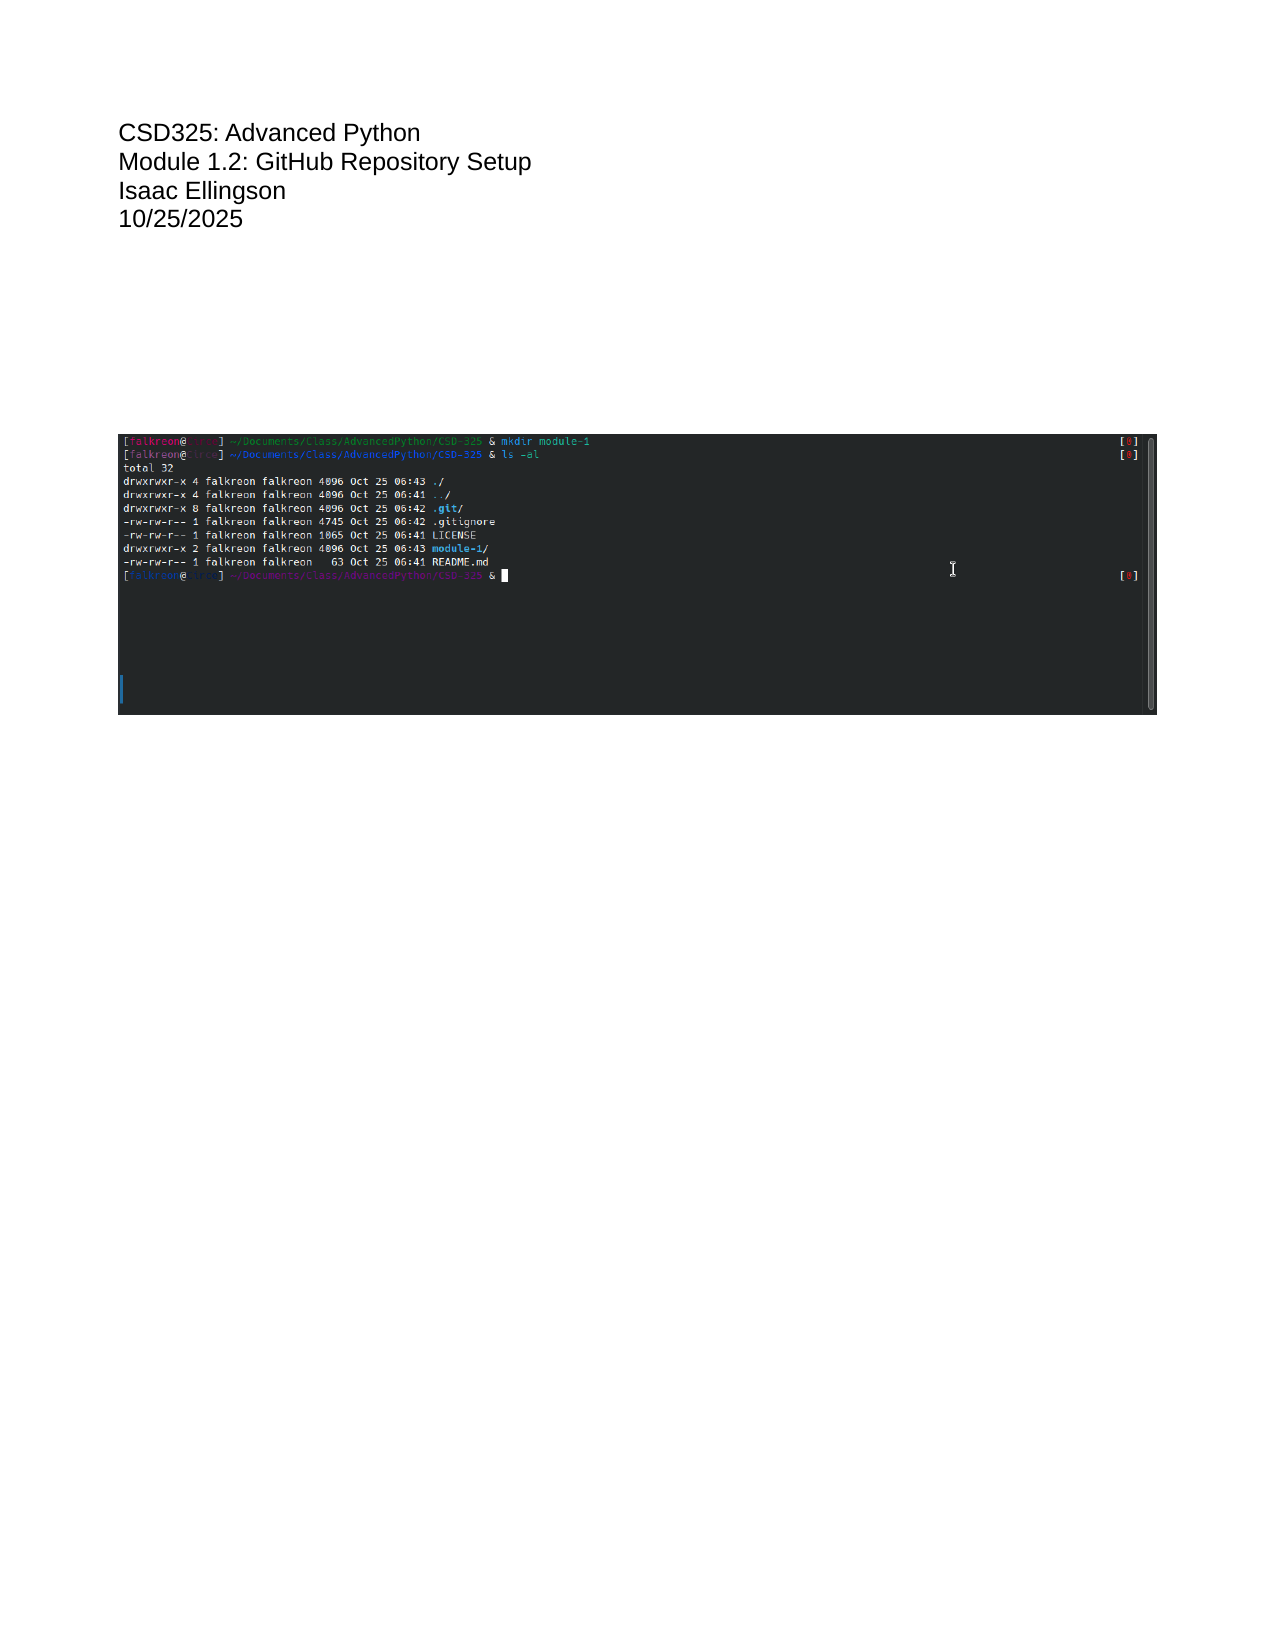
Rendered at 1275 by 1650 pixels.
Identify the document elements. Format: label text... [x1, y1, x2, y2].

text 10/25/2025 [118, 204, 1157, 233]
picture [118, 434, 1157, 715]
text Module 1.2: GitHub Repository Setup [118, 147, 1157, 176]
text CSD325: Advanced Python [118, 118, 1157, 147]
text Isaac Ellingson [118, 176, 1157, 204]
